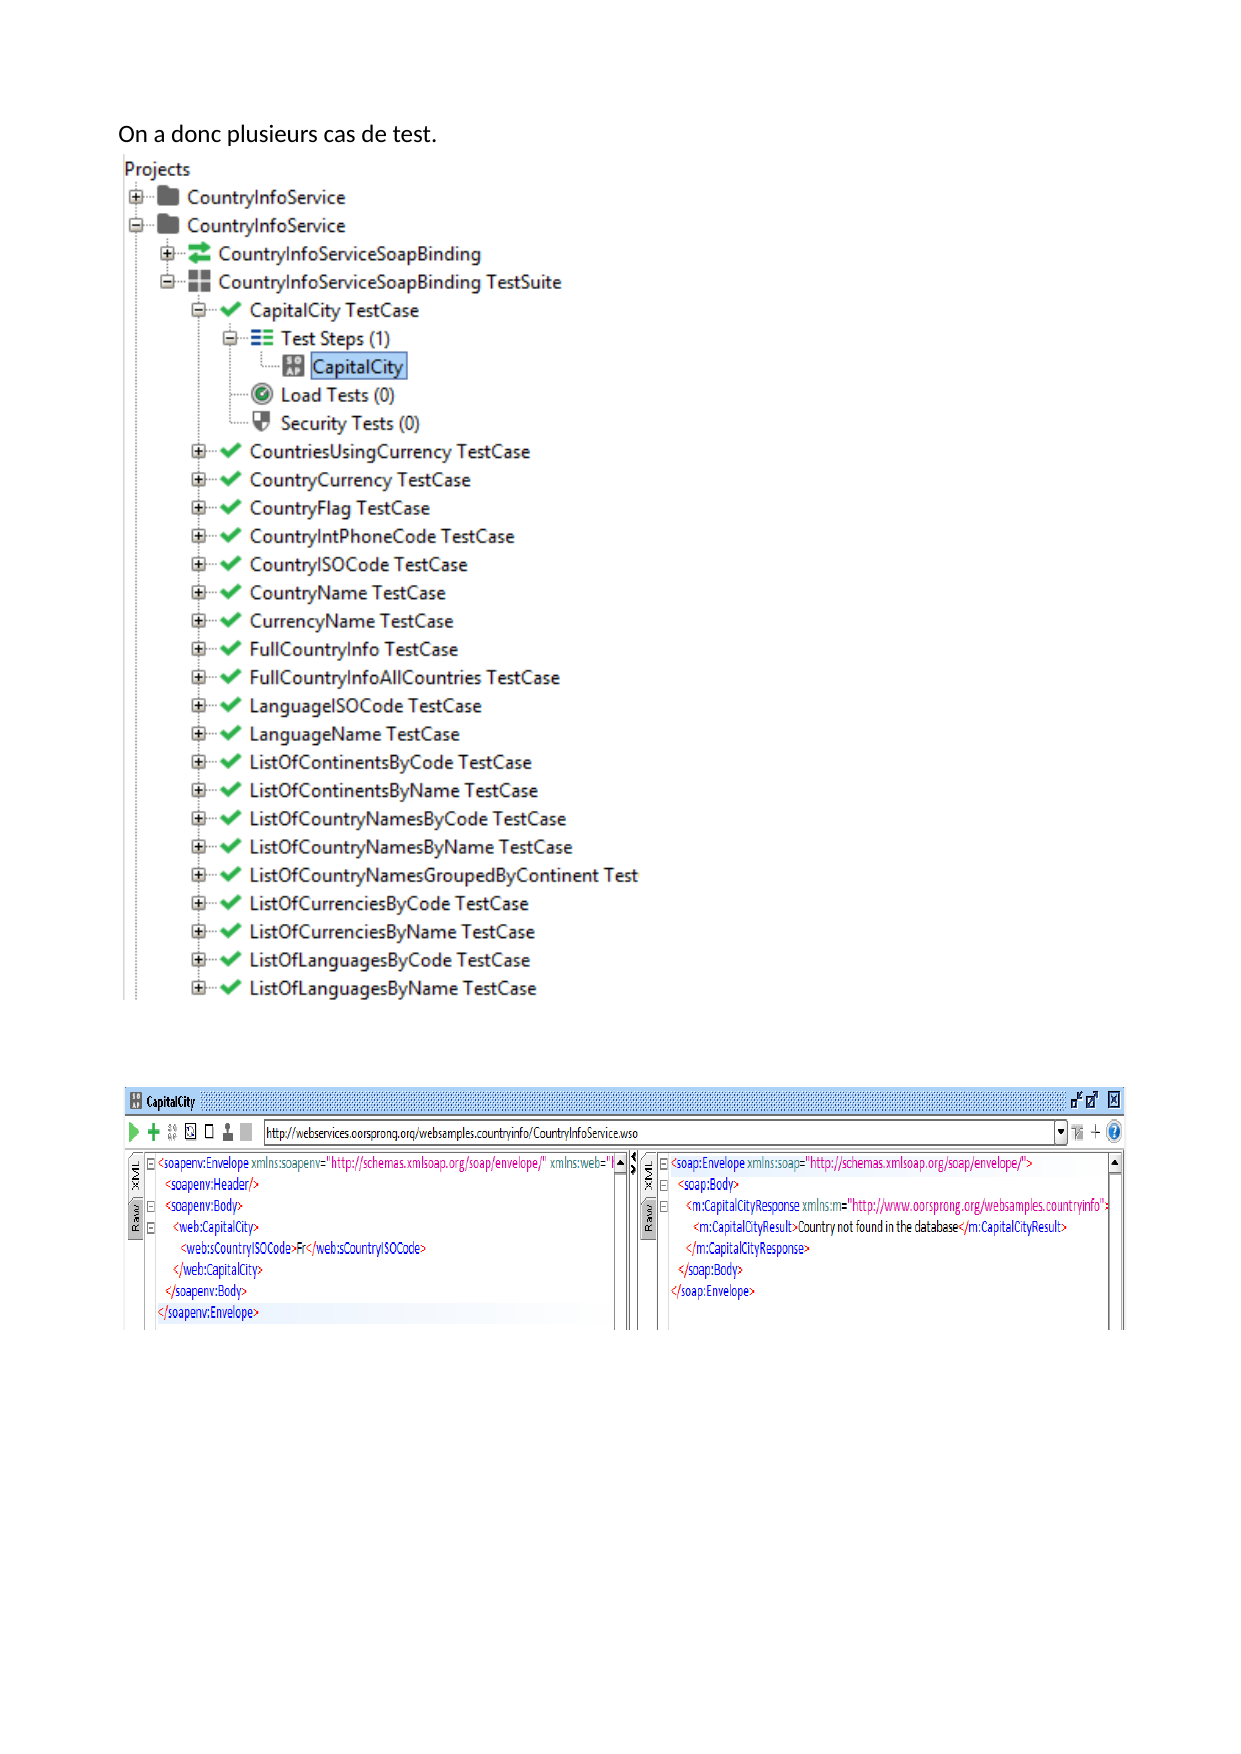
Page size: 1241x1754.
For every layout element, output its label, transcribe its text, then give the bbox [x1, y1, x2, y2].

text On a donc plusieurs cas de test. [118, 118, 1122, 149]
